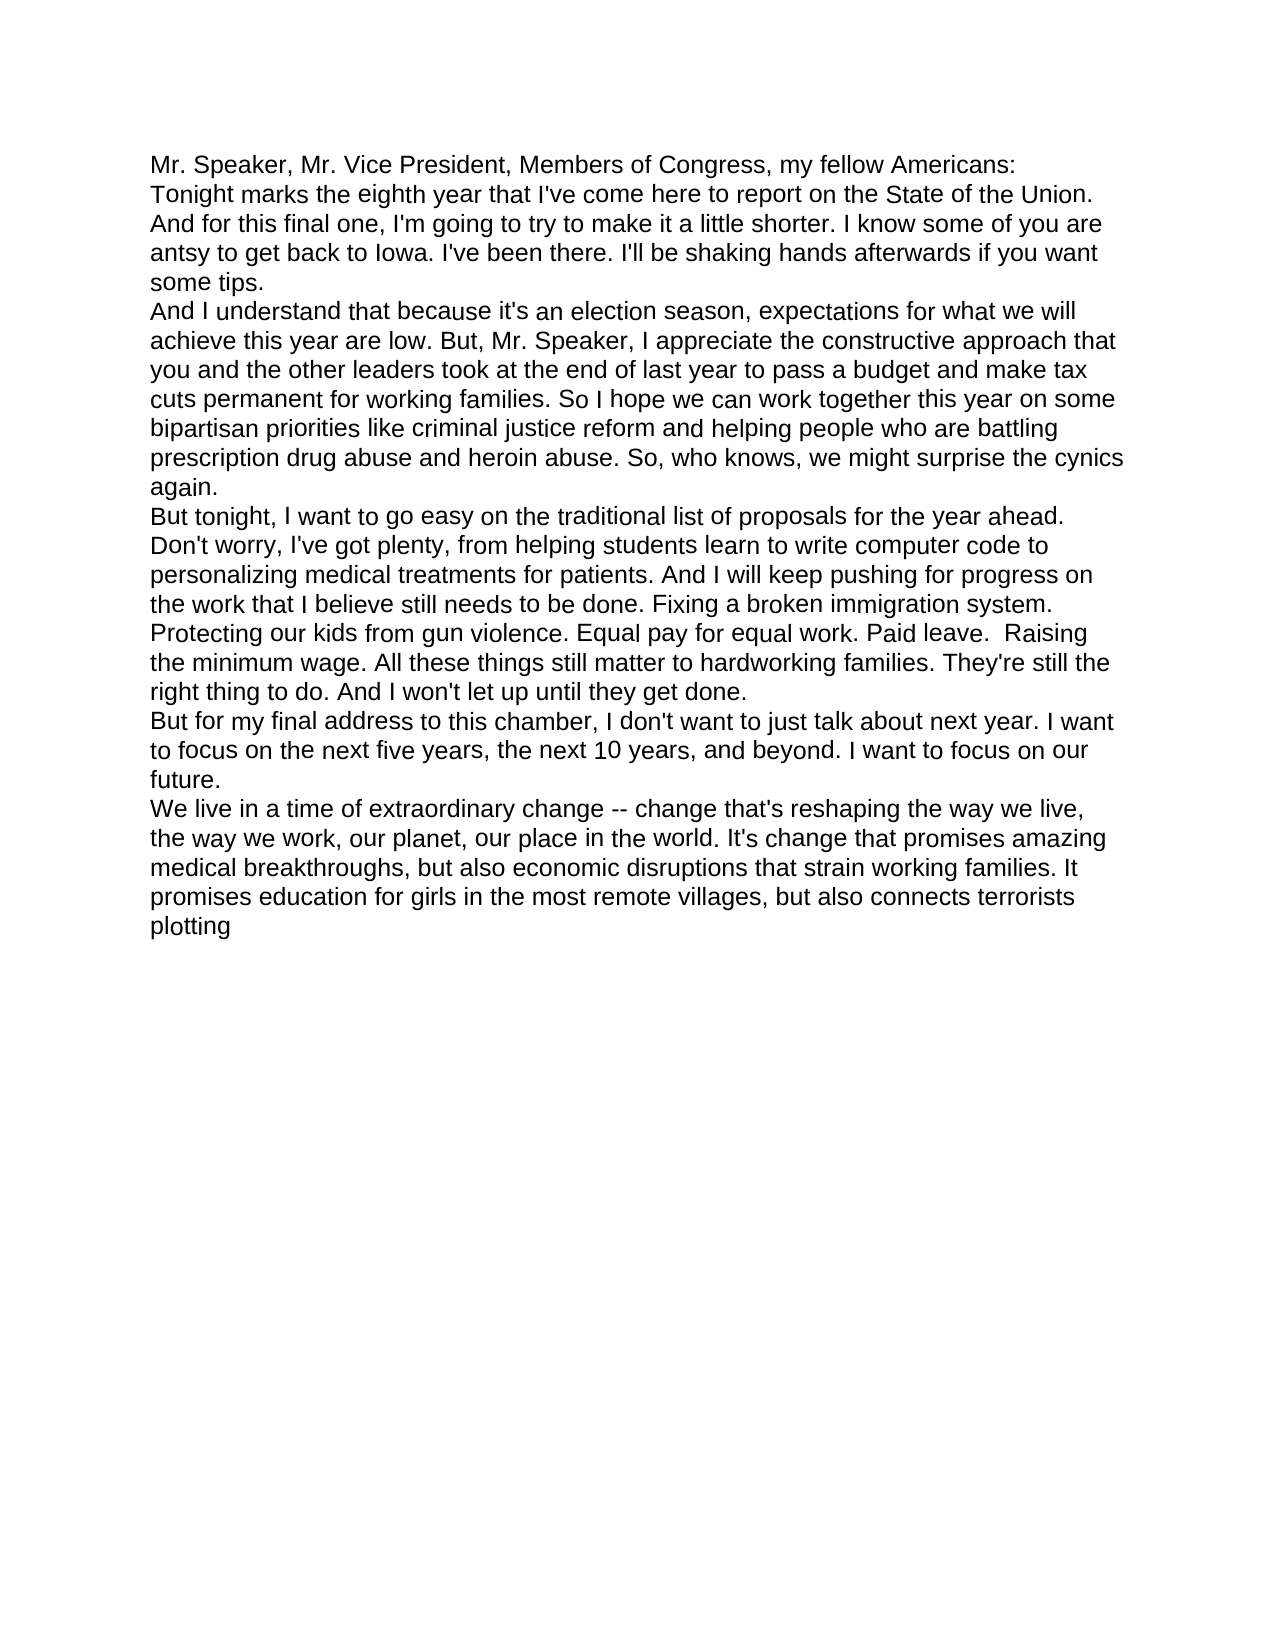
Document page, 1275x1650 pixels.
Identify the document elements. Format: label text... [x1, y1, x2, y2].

text But for my final address to this chamber, I don't want to just talk about next year. I want to focus on the next five years, the next 10 years, and beyond. I want to focus on our future. [150, 706, 1125, 794]
text And I understand that because it's an election season, expectations for what we will achieve this year are low. But, Mr. Speaker, I appreciate the constructive approach that you and the other leaders took at the end of last year to pass a budget and make tax cuts permanent for working families. So I hope we can work together this year on some bipartisan priorities like criminal justice reform and helping people who are battling prescription drug abuse and heroin abuse. So, who knows, we might surprise the cynics again. [150, 296, 1125, 501]
text Mr. Speaker, Mr. Vice President, Members of Congress, my fellow Americans: [150, 150, 1125, 179]
text We live in a time of extraordinary change -- change that's reshaping the way we live, the way we work, our planet, our place in the world. It's change that promises amazing medical breakthroughs, but also economic disruptions that strain working families. It promises education for girls in the most remote villages, but also connects terrorists plotting [150, 794, 1125, 940]
text But tonight, I want to go easy on the traditional list of proposals for the year ahead. Don't worry, I've got plenty, from helping students learn to write computer code to personalizing medical treatments for patients. And I will keep pushing for progress on the work that I believe still needs to be done. Fixing a broken immigration system. Protecting our kids from gun violence. Equal pay for equal work. Paid leave. Raising the minimum wage. All these things still matter to hardworking families. They're still the right thing to do. And I won't let up until they get done. [150, 501, 1125, 706]
text Tonight marks the eighth year that I've come here to report on the State of the Union. And for this final one, I'm going to try to make it a little shorter. I know some of you are antsy to get back to Iowa. I've been there. I'll be shaking hands afterwards if you want some tips. [150, 179, 1125, 296]
